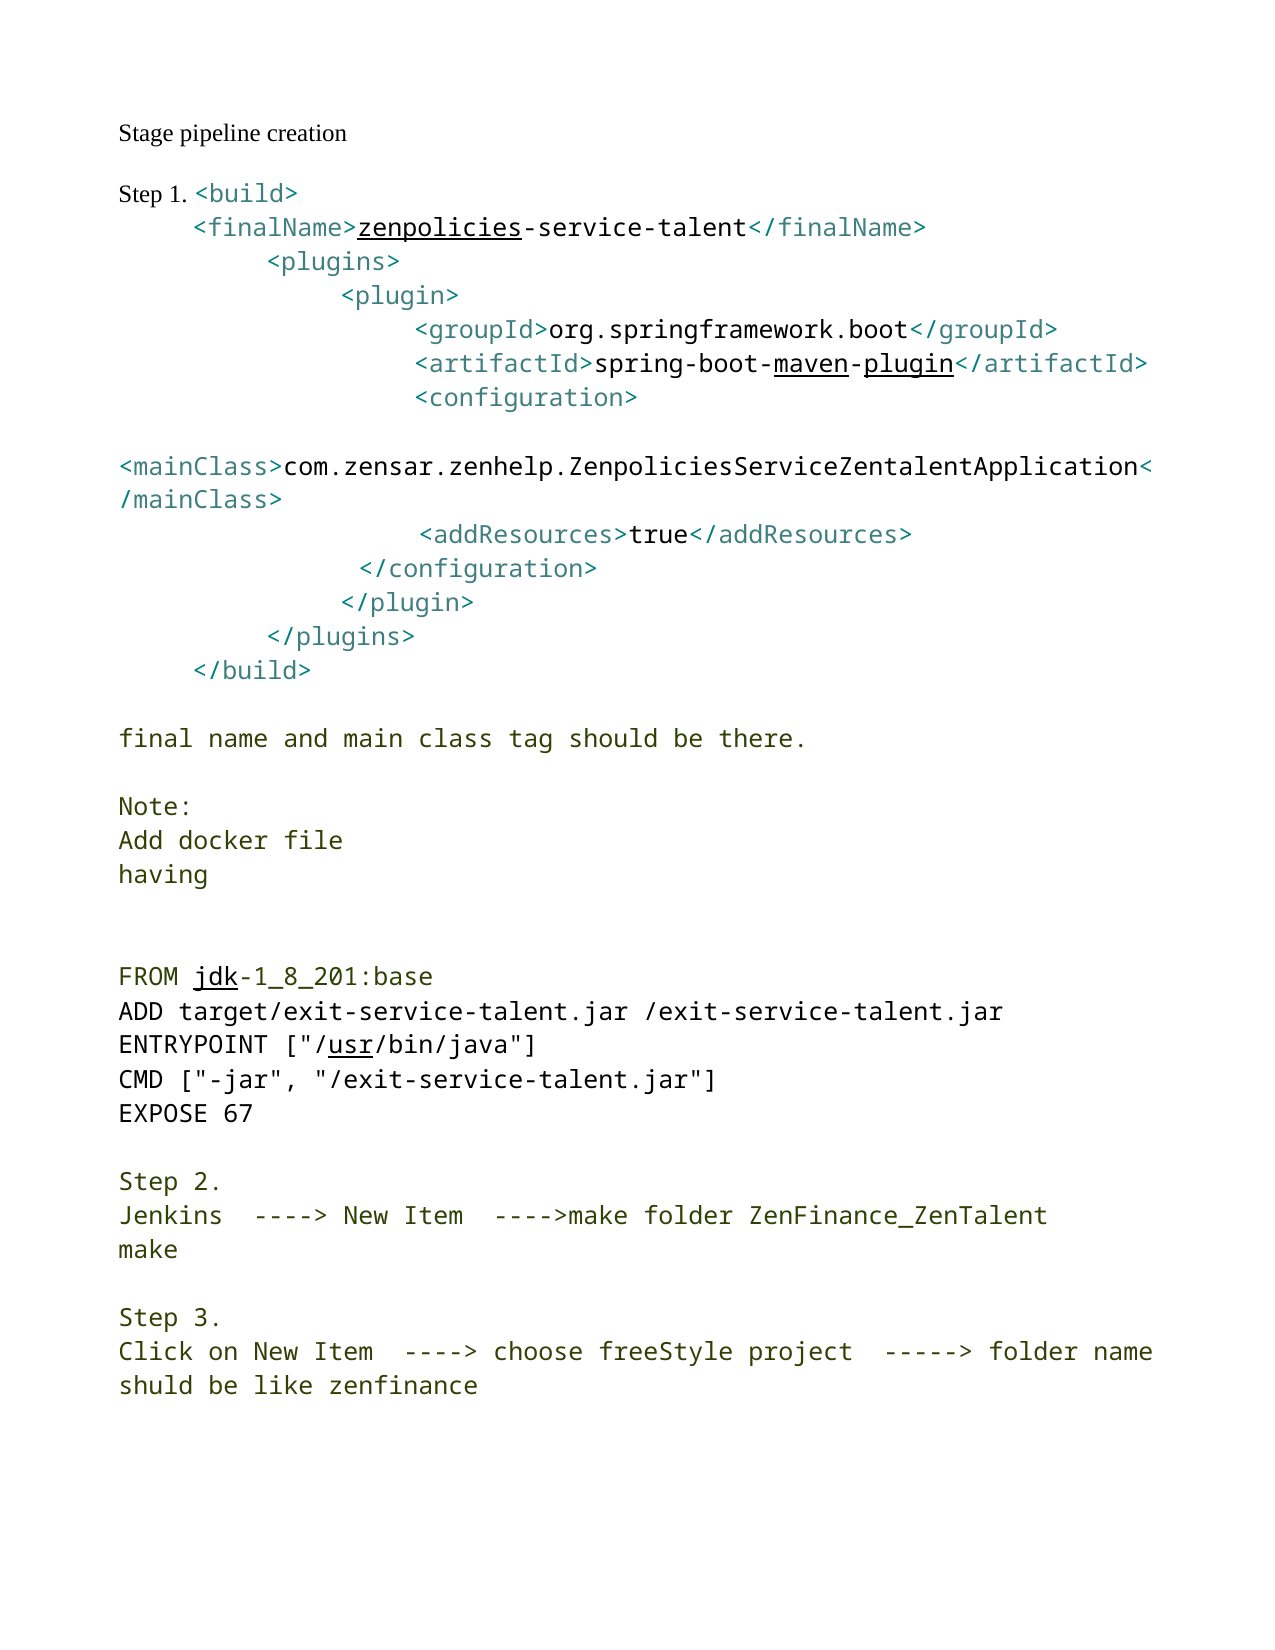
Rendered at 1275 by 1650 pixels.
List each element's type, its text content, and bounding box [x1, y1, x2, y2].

text <mainClass>com.zensar.zenhelp.ZenpoliciesServiceZentalentApplication</mainClass> [118, 414, 1157, 516]
text ENTRYPOINT ["/usr/bin/java"] [118, 1027, 1157, 1061]
text <configuration> [118, 380, 1157, 414]
text </build> [118, 652, 1157, 687]
text EXPOSE 67 [118, 1095, 1157, 1129]
text </configuration> [118, 550, 1157, 584]
text <plugins> [118, 244, 1157, 278]
text Jenkins ----> New Item ---->make folder ZenFinance_ZenTalent [118, 1197, 1157, 1232]
text </plugins> [118, 618, 1157, 652]
text </plugin> [118, 584, 1157, 618]
text <groupId>org.springframework.boot</groupId> [118, 312, 1157, 346]
text <plugin> [118, 278, 1157, 312]
text CMD ["-jar", "/exit-service-talent.jar"] [118, 1061, 1157, 1095]
text Click on New Item ----> choose freeStyle project -----> folder name shuld be like zenfinance [118, 1334, 1157, 1402]
text Note: [118, 789, 1157, 823]
text <addResources>true</addResources> [118, 516, 1157, 550]
text Step 2. [118, 1163, 1157, 1197]
text Step 3. [118, 1300, 1157, 1334]
text make [118, 1232, 1157, 1266]
text FROM jdk-1_8_201:base [118, 959, 1157, 993]
text having [118, 857, 1157, 891]
text Step 1. <build> [118, 176, 1157, 210]
text <finalName>zenpolicies-service-talent</finalName> [118, 210, 1157, 244]
text Add docker file [118, 823, 1157, 857]
text final name and main class tag should be there. [118, 721, 1157, 755]
text <artifactId>spring-boot-maven-plugin</artifactId> [118, 346, 1157, 380]
text Stage pipeline creation [118, 118, 1157, 147]
text ADD target/exit-service-talent.jar /exit-service-talent.jar [118, 993, 1157, 1027]
